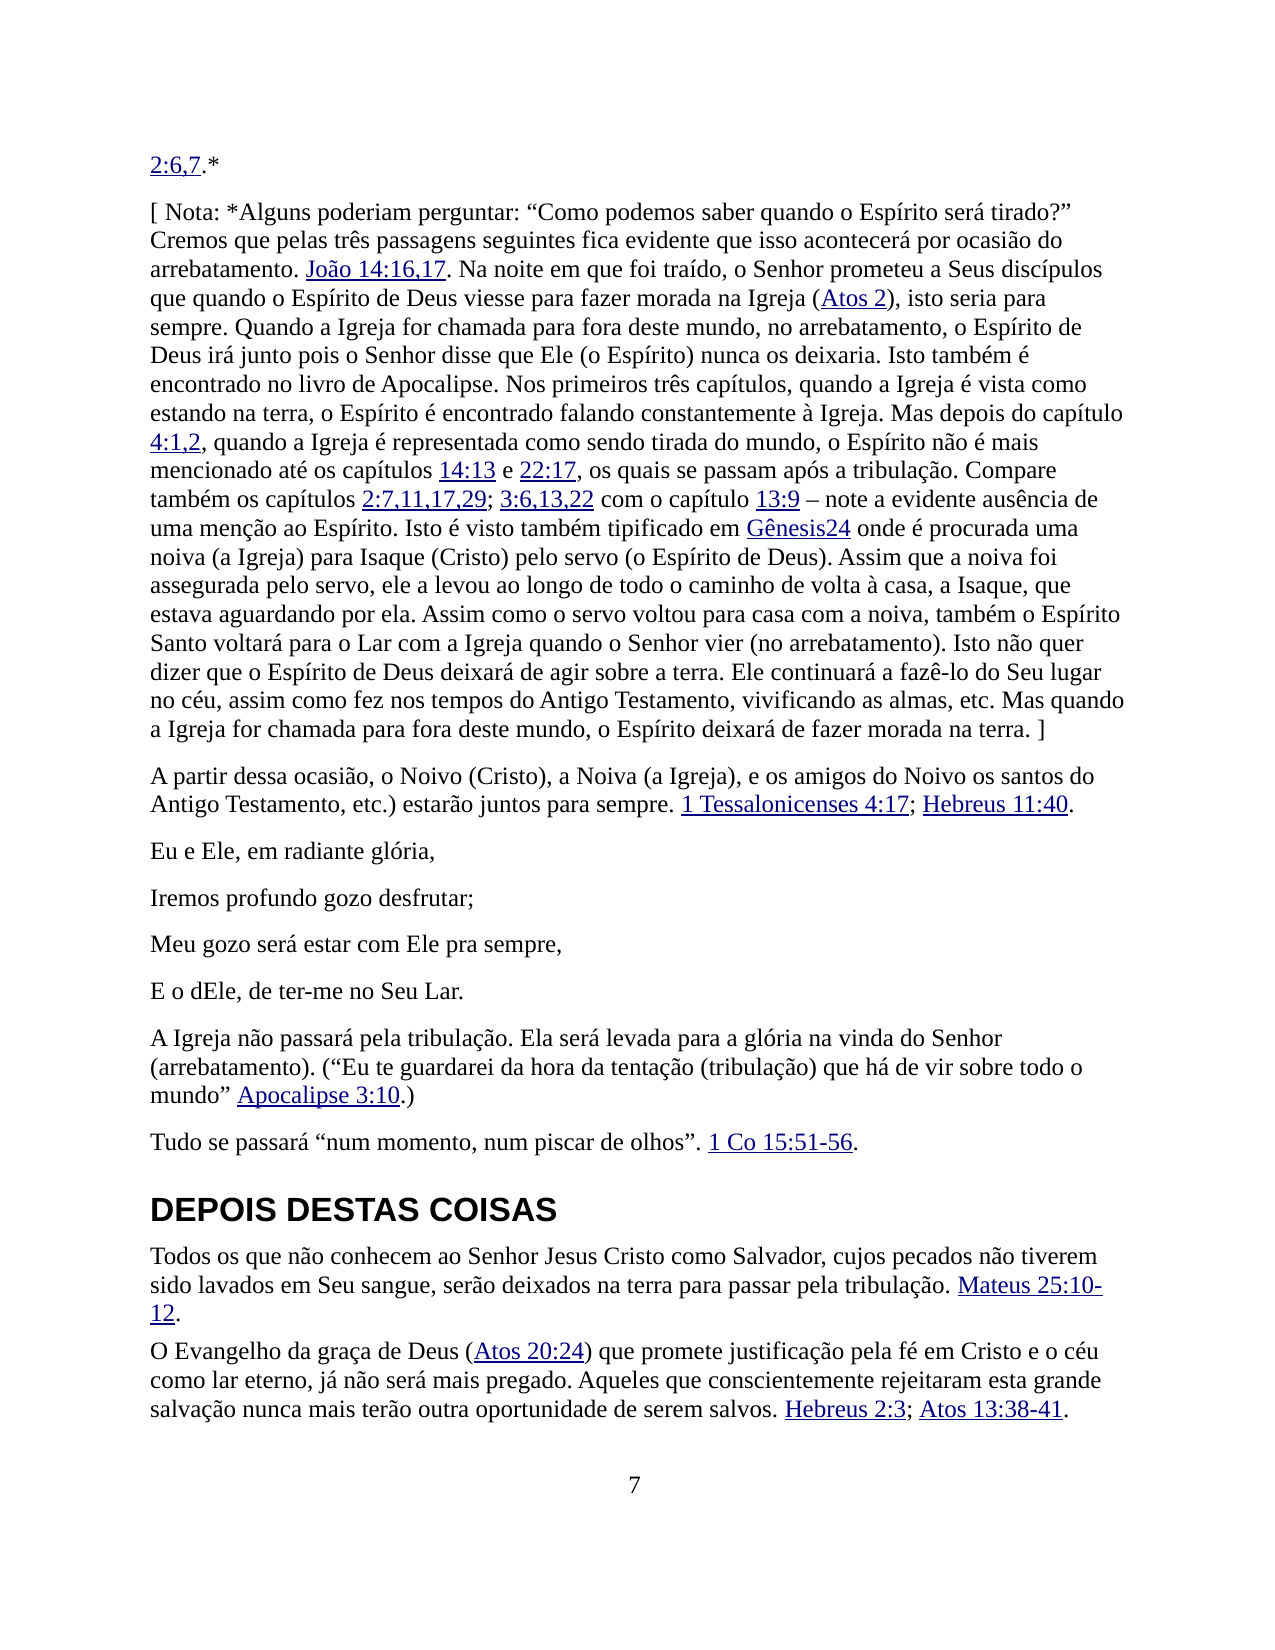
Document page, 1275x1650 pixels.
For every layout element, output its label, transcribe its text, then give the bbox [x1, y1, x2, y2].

text 2:6,7.* [150, 150, 1125, 179]
text Tudo se passará “num momento, num piscar de olhos”. 1 Co 15:51-56. [150, 1127, 1125, 1156]
subtitle DEPOIS DESTAS COISAS [150, 1190, 1125, 1228]
text Eu e Ele, em radiante glória, [150, 836, 1125, 865]
text O Evangelho da graça de Deus (Atos 20:24) que promete justificação pela fé em Cristo e o céu como lar eterno, já não será mais pregado. Aqueles que conscientemente rejeitaram esta grande salvação nunca mais terão outra oportunidade de serem salvos. Hebreus 2:3; Atos 13:38-41. [150, 1336, 1125, 1422]
text E o dEle, de ter-me no Seu Lar. [150, 976, 1125, 1005]
text [ Nota: *Alguns poderiam perguntar: “Como podemos saber quando o Espírito será tirado?” Cremos que pelas três passagens seguintes fica evidente que isso acontecerá por ocasião do arrebatamento. João 14:16,17. Na noite em que foi traído, o Senhor prometeu a Seus discípulos que quando o Espírito de Deus viesse para fazer morada na Igreja (Atos 2), isto seria para sempre. Quando a Igreja for chamada para fora deste mundo, no arrebatamento, o Espírito de Deus irá junto pois o Senhor disse que Ele (o Espírito) nunca os deixaria. Isto também é encontrado no livro de Apocalipse. Nos primeiros três capítulos, quando a Igreja é vista como estando na terra, o Espírito é encontrado falando constantemente à Igreja. Mas depois do capítulo 4:1,2, quando a Igreja é representada como sendo tirada do mundo, o Espírito não é mais mencionado até os capítulos 14:13 e 22:17, os quais se passam após a tribulação. Compare também os capítulos 2:7,11,17,29; 3:6,13,22 com o capítulo 13:9 – note a evidente ausência de uma menção ao Espírito. Isto é visto também tipificado em Gênesis24 onde é procurada uma noiva (a Igreja) para Isaque (Cristo) pelo servo (o Espírito de Deus). Assim que a noiva foi assegurada pelo servo, ele a levou ao longo de todo o caminho de volta à casa, a Isaque, que estava aguardando por ela. Assim como o servo voltou para casa com a noiva, também o Espírito Santo voltará para o Lar com a Igreja quando o Senhor vier (no arrebatamento). Isto não quer dizer que o Espírito de Deus deixará de agir sobre a terra. Ele continuará a fazê-lo do Seu lugar no céu, assim como fez nos tempos do Antigo Testamento, vivificando as almas, etc. Mas quando a Igreja for chamada para fora deste mundo, o Espírito deixará de fazer morada na terra. ] [150, 197, 1125, 743]
text A partir dessa ocasião, o Noivo (Cristo), a Noiva (a Igreja), e os amigos do Noivo os santos do Antigo Testamento, etc.) estarão juntos para sempre. 1 Tessalonicenses 4:17; Hebreus 11:40. [150, 761, 1125, 818]
text A Igreja não passará pela tribulação. Ela será levada para a glória na vinda do Senhor (arrebatamento). (“Eu te guardarei da hora da tentação (tribulação) que há de vir sobre todo o mundo” Apocalipse 3:10.) [150, 1023, 1125, 1109]
text Todos os que não conhecem ao Senhor Jesus Cristo como Salvador, cujos pecados não tiverem sido lavados em Seu sangue, serão deixados na terra para passar pela tribulação. Mateus 25:10-12. [150, 1241, 1125, 1327]
text Iremos profundo gozo desfrutar; [150, 883, 1125, 912]
text Meu gozo será estar com Ele pra sempre, [150, 929, 1125, 958]
